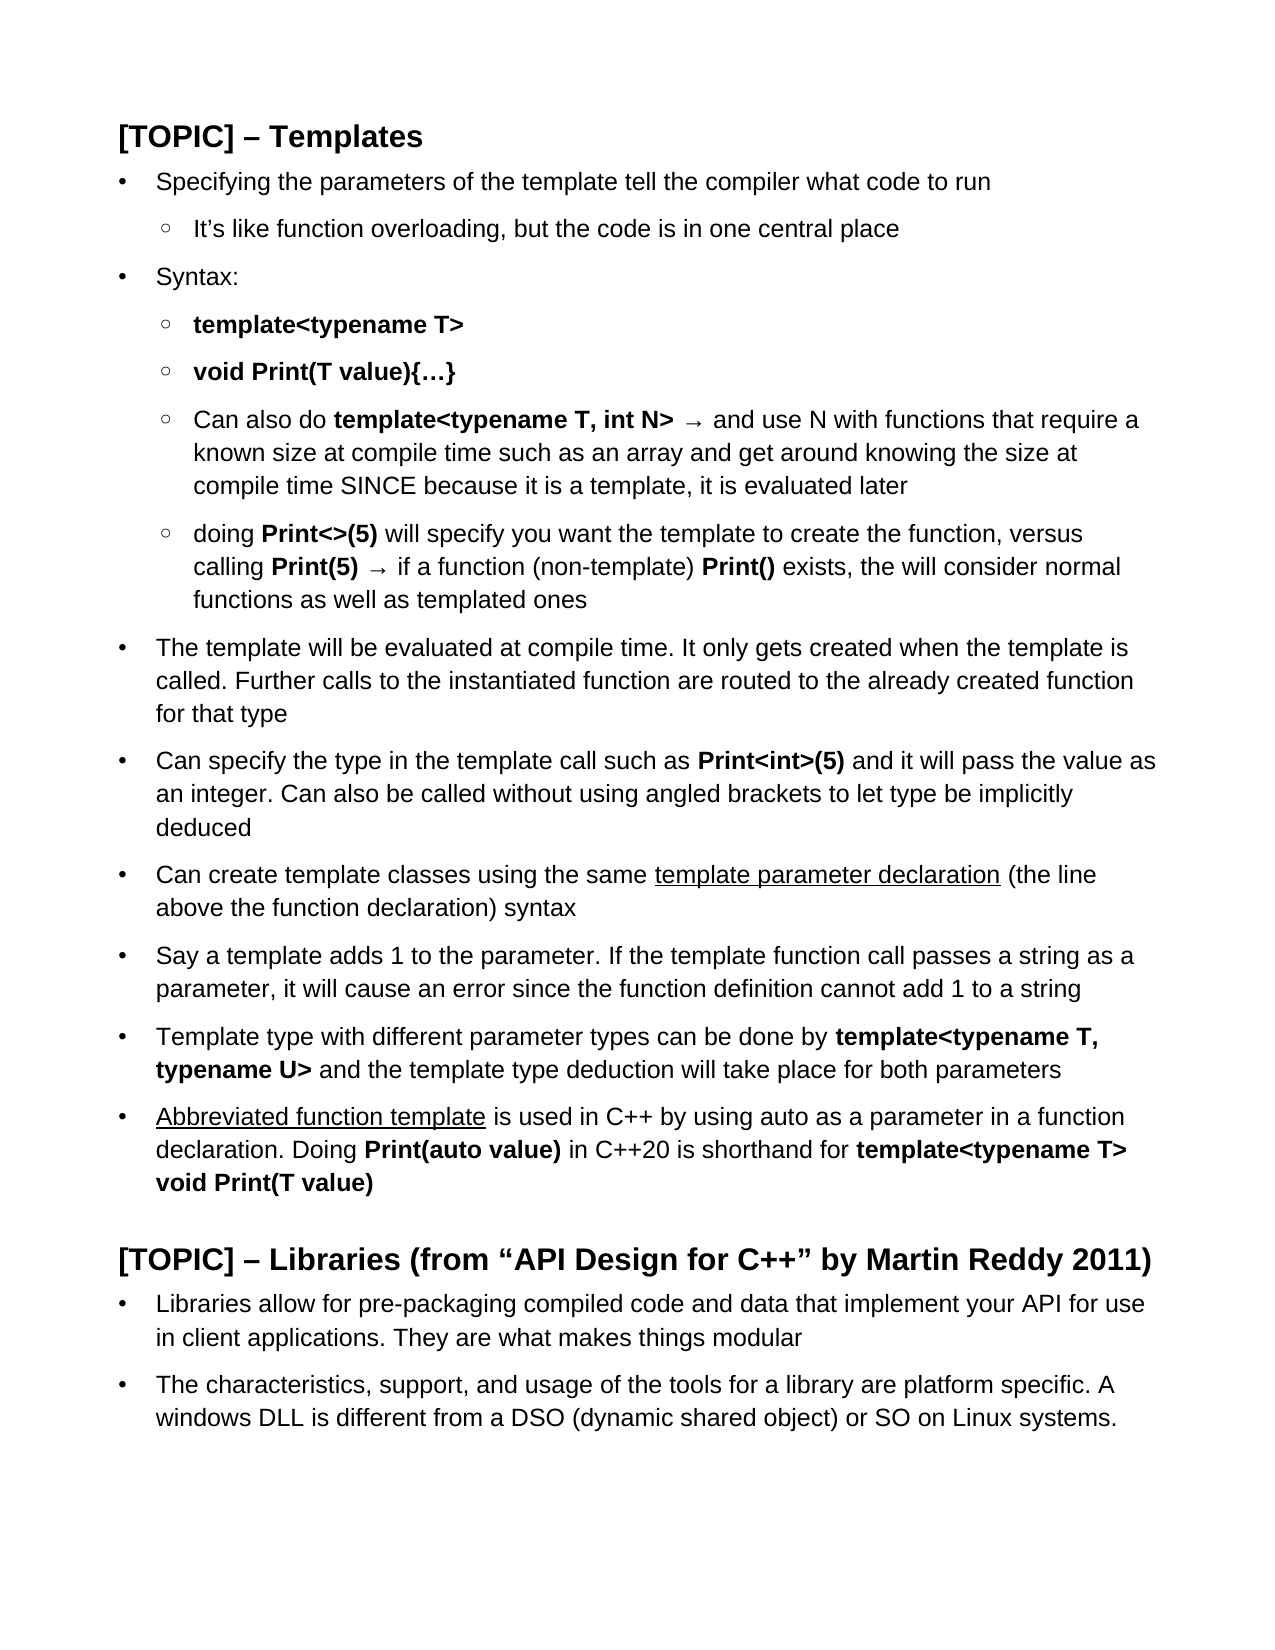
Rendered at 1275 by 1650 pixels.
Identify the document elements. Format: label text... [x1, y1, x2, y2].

list Can create template classes using the same template parameter declaration (the line above the function declaration) syntax [118, 860, 1157, 922]
list It’s like function overloading, but the code is in one central place [156, 214, 1157, 243]
list doing Print<>(5) will specify you want the template to create the function, versus calling Print(5) → if a function (non-template) Print() exists, the will consider normal functions as well as templated ones [156, 519, 1157, 614]
list Specifying the parameters of the template tell the compiler what code to run [118, 167, 1157, 195]
list void Print(T value){…} [156, 357, 1157, 386]
list Template type with different parameter types can be done by template<typename T, typename U> and the template type deduction will take place for both parameters [118, 1022, 1157, 1083]
list Abbreviated function template is used in C++ by using auto as a parameter in a function declaration. Doing Print(auto value) in C++20 is shorthand for template<typename T> void Print(T value) [118, 1102, 1157, 1197]
list Libraries allow for pre-packaging compiled code and data that implement your API for use in client applications. They are what makes things modular [118, 1289, 1157, 1351]
subtitle [TOPIC] – Libraries (from “API Design for C++” by Martin Reddy 2011) [118, 1241, 1157, 1277]
subtitle [TOPIC] – Templates [118, 118, 1157, 154]
list Syntax: [118, 262, 1157, 291]
list Can specify the type in the template call such as Print<int>(5) and it will pass the value as an integer. Can also be called without using angled brackets to let type be implicitly deduced [118, 746, 1157, 841]
list Say a template adds 1 to the parameter. If the template function call passes a string as a parameter, it will cause an error since the function definition cannot add 1 to a string [118, 941, 1157, 1003]
list The characteristics, support, and usage of the tools for a library are platform specific. A windows DLL is different from a DSO (dynamic shared object) or SO on Linux systems. [118, 1370, 1157, 1432]
list The template will be evaluated at compile time. It only gets created when the template is called. Further calls to the instantiated function are routed to the already created function for that type [118, 633, 1157, 727]
list Can also do template<typename T, int N> → and use N with functions that require a known size at compile time such as an array and get around knowing the size at compile time SINCE because it is a template, it is evaluated later [156, 405, 1157, 500]
list template<typename T> [156, 310, 1157, 338]
